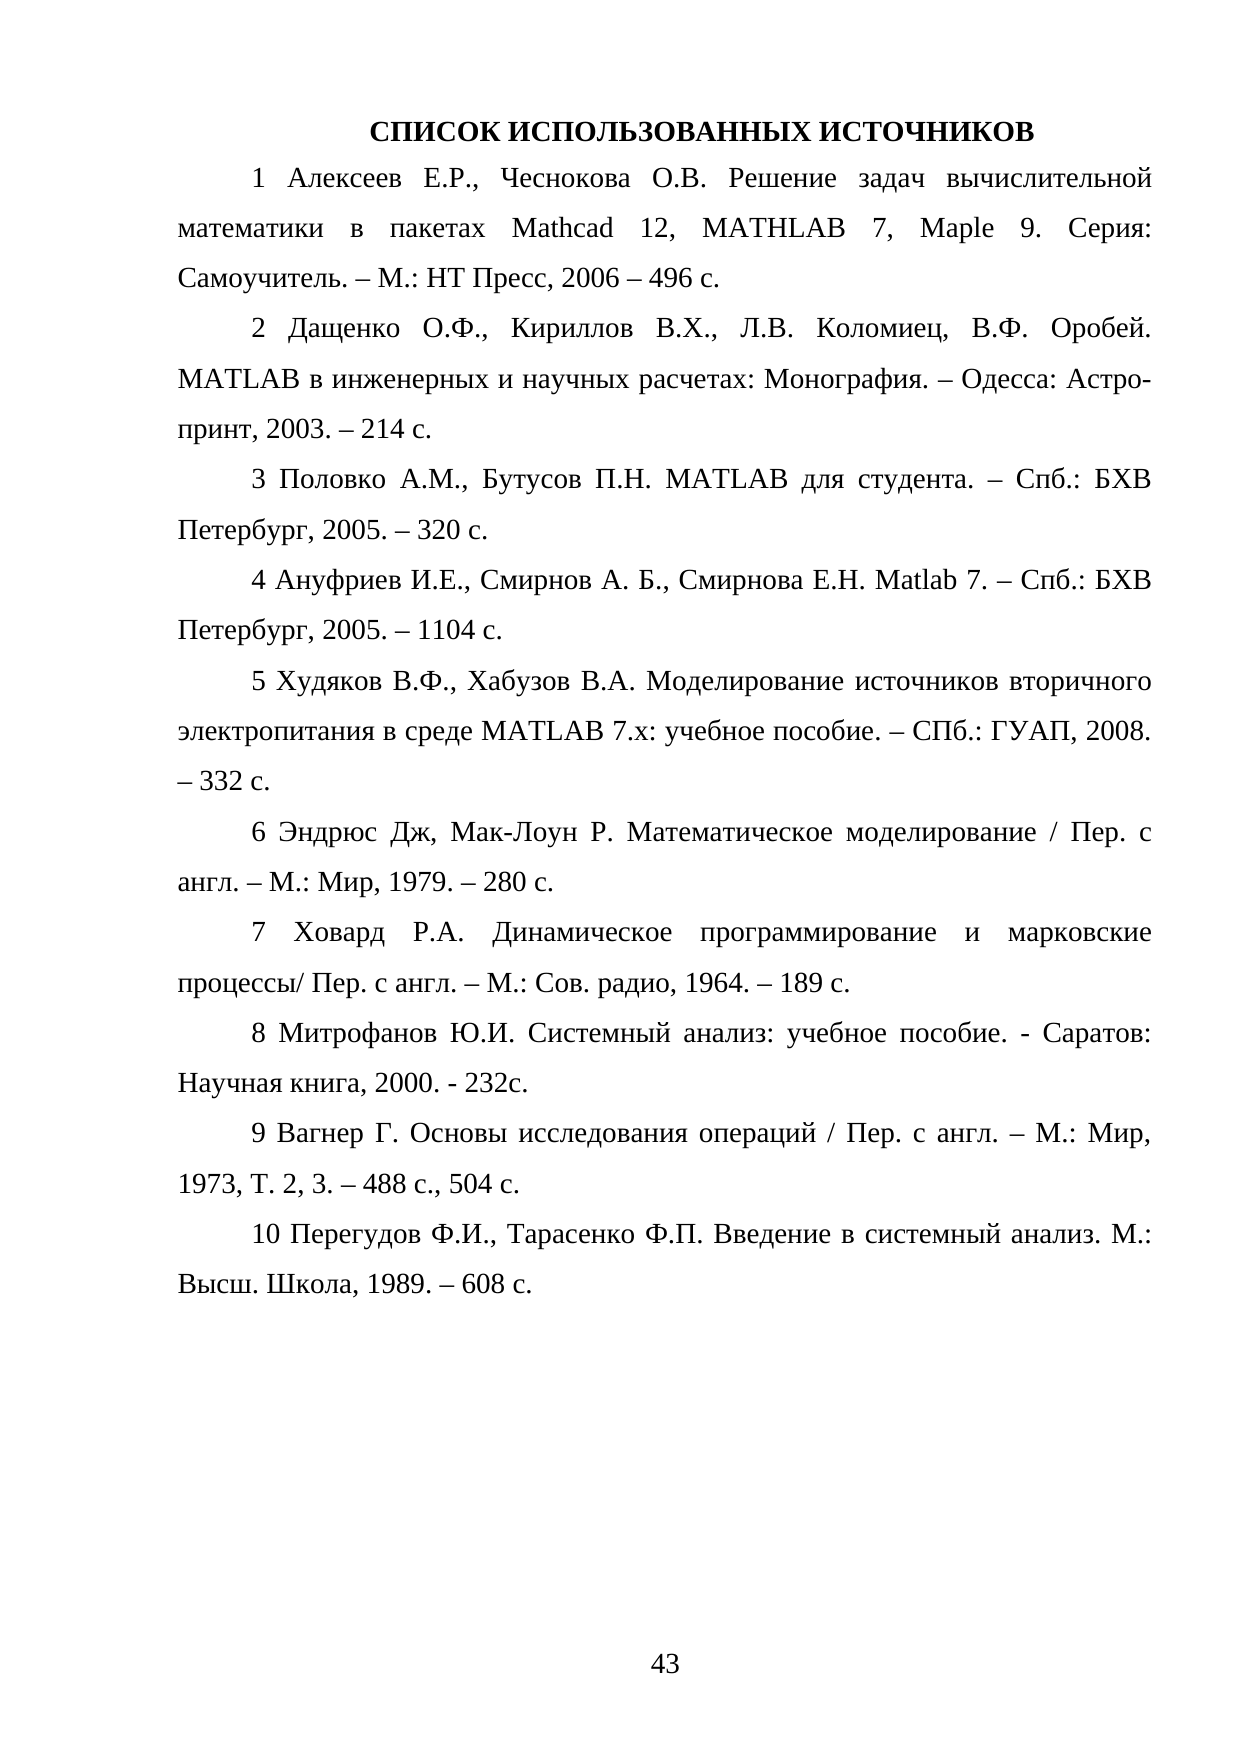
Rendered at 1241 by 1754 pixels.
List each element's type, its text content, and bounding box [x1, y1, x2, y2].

text 3 Половко А.М., Бутусов П.Н. MATLAB для студента. – Спб.: БХВ Петербург, 2005. – 320 с. [177, 462, 1153, 545]
text 6 Эндрюс Дж, Мак-Лоун Р. Математическое моделирование / Пер. c англ. – М.: Мир, 1979. – 280 с. [177, 814, 1153, 898]
text 2 Дащенко О.Ф., Кириллов В.Х., Л.В. Коломиец, В.Ф. Оробей. MATLAB в инженерных и научных расчетах: Монография. – Одесса: Астро-принт, 2003. – 214 с. [177, 311, 1153, 445]
text 1 Алексеев Е.Р., Чеснокова О.В. Решение задач вычислительной математики в пакетах Mathcad 12, MATHLAB 7, Maple 9. Серия: Самоучитель. – М.: HT Пресс, 2006 – 496 с. [177, 160, 1153, 294]
text 4 Ануфриев И.Е., Смирнов А. Б., Смирнова Е.Н. Matlab 7. – Спб.: БХВ Петербург, 2005. – 1104 с. [177, 562, 1153, 646]
text 7 Ховард Р.А. Динамическое программирование и марковские процессы/ Пер. с англ. – М.: Сов. радио, 1964. – 189 с. [177, 914, 1153, 998]
text 9 Вагнер Г. Основы исследования операций / Пер. с англ. – М.: Мир, 1973, Т. 2, 3. – 488 с., 504 с. [177, 1116, 1153, 1199]
text 8 Митрофанов Ю.И. Системный анализ: учебное пособие. - Саратов: Научная книга, 2000. - 232с. [177, 1015, 1153, 1099]
subtitle СПИСОК ИСПОЛЬЗОВАННЫХ ИСТОЧНИКОВ [251, 114, 1153, 147]
text 5 Худяков В.Ф., Хабузов В.А. Моделирование источников вторичного электропитания в среде MATLAB 7.x: учебное пособие. – СПб.: ГУАП, 2008. – 332 с. [177, 663, 1153, 797]
text 10 Перегудов Ф.И., Тарасенко Ф.П. Введение в системный анализ. М.: Высш. Школа, 1989. – 608 с. [177, 1216, 1153, 1300]
